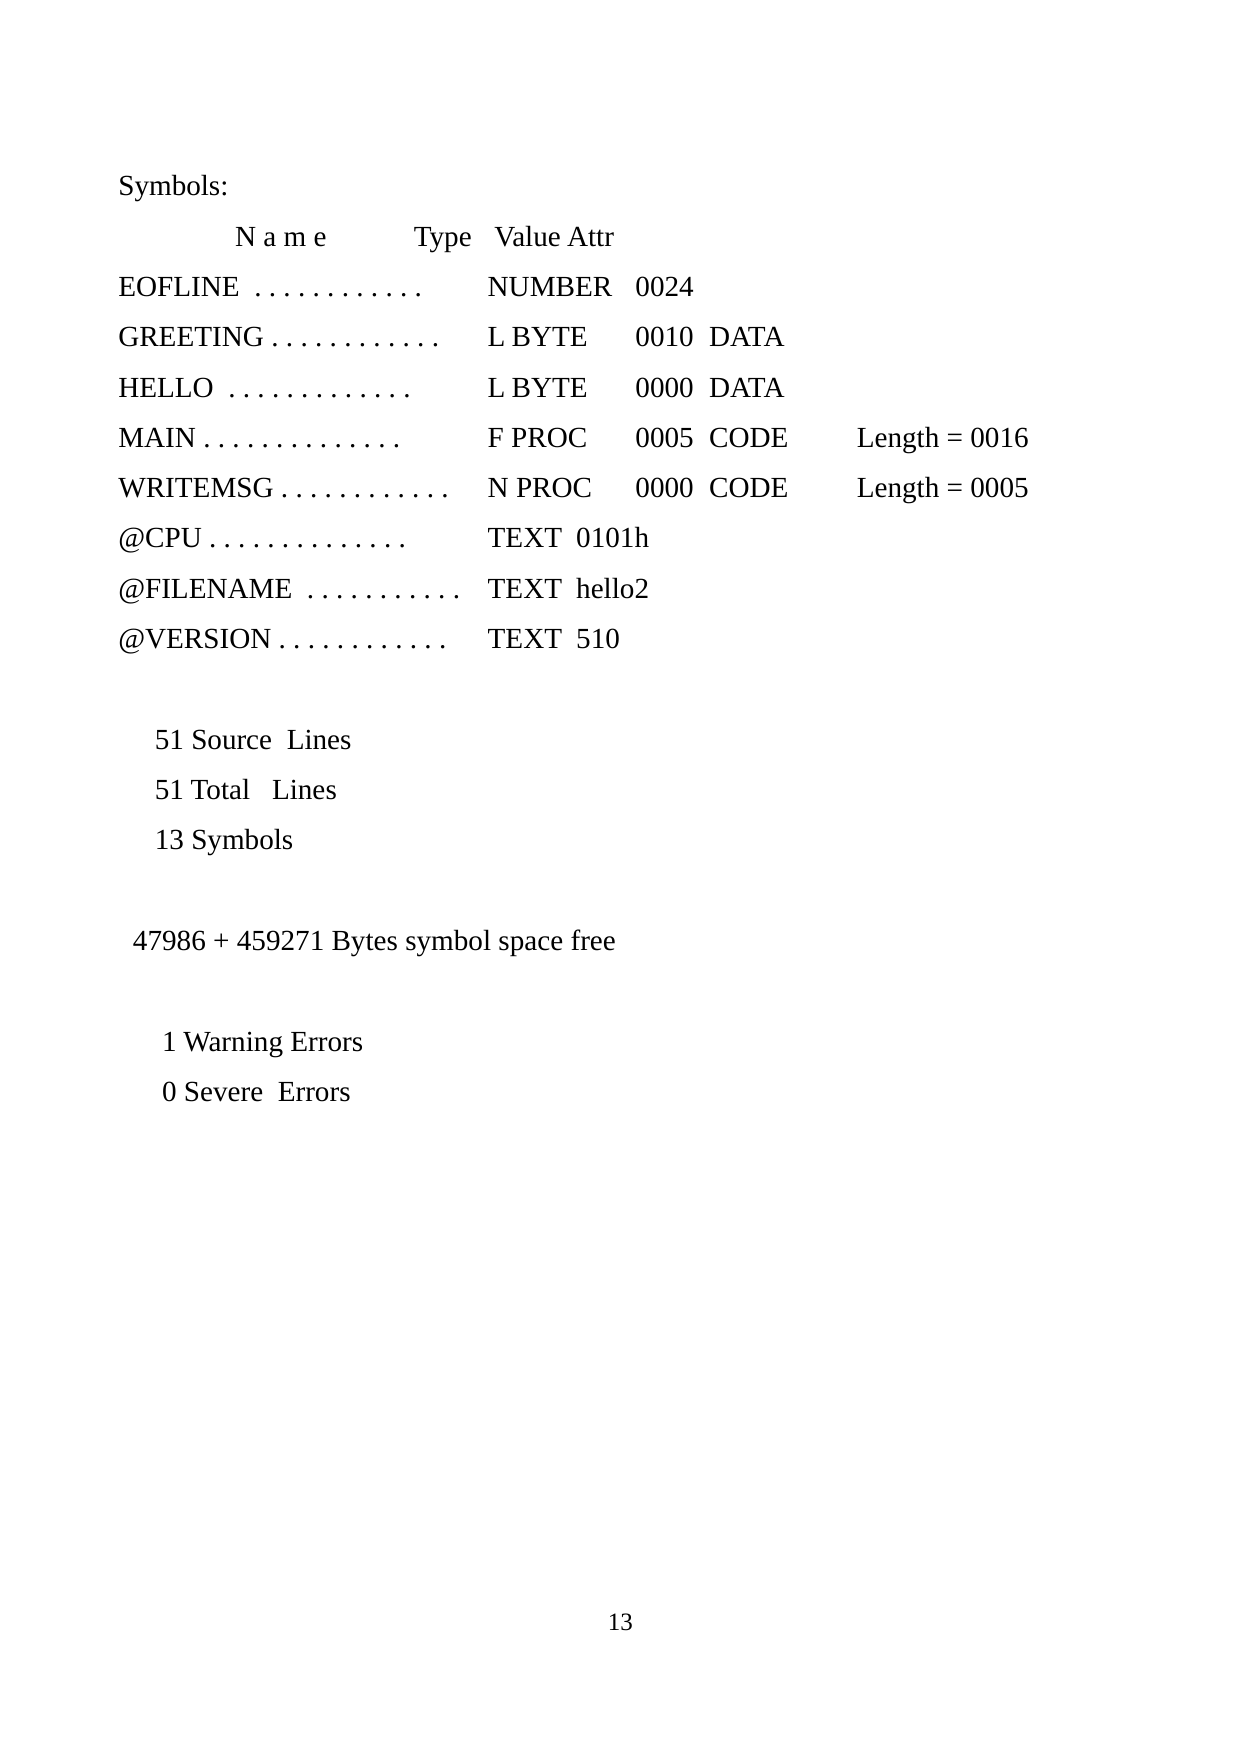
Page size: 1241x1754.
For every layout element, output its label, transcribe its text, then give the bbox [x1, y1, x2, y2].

text 51 Total Lines [118, 772, 1122, 806]
text MAIN . . . . . . . . . . . . . . F PROC 0005 CODE Length = 0016 [118, 420, 1122, 453]
text @VERSION . . . . . . . . . . . . TEXT 510 [118, 621, 1122, 655]
text @FILENAME . . . . . . . . . . . TEXT hello2 [118, 571, 1122, 604]
text GREETING . . . . . . . . . . . . L BYTE 0010 DATA [118, 319, 1122, 353]
text EOFLINE . . . . . . . . . . . . NUMBER 0024 [118, 269, 1122, 303]
text 13 Symbols [118, 822, 1122, 856]
text HELLO . . . . . . . . . . . . . L BYTE 0000 DATA [118, 370, 1122, 403]
text Symbols: [118, 168, 1122, 202]
text N a m e Type Value Attr [118, 219, 1122, 252]
text WRITEMSG . . . . . . . . . . . . N PROC 0000 CODE Length = 0005 [118, 470, 1122, 504]
text @CPU . . . . . . . . . . . . . . TEXT 0101h [118, 521, 1122, 554]
text 0 Severe Errors [118, 1074, 1122, 1108]
text 1 Warning Errors [118, 1024, 1122, 1057]
text 47986 + 459271 Bytes symbol space free [118, 923, 1122, 957]
text 51 Source Lines [118, 722, 1122, 755]
